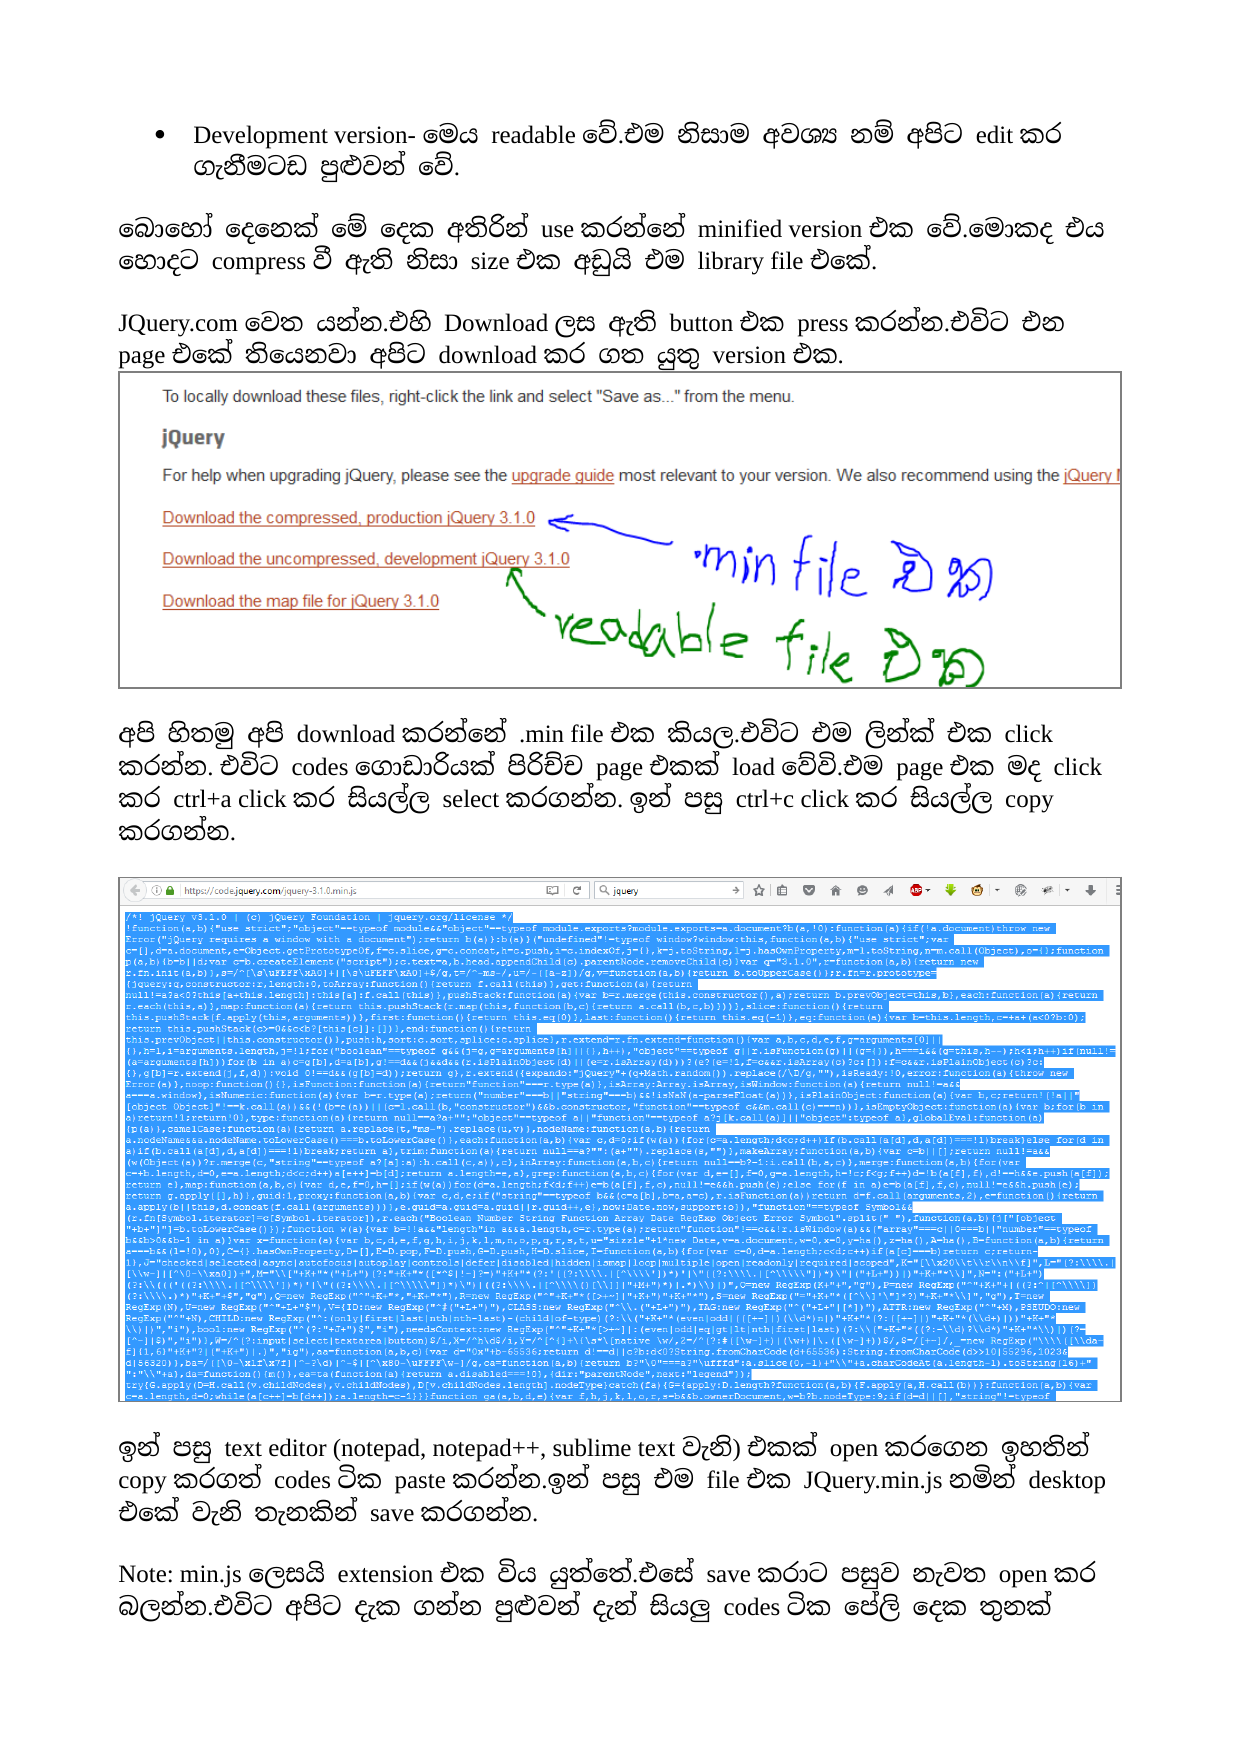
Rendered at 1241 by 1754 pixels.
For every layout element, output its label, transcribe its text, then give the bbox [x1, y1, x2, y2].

list Development version- මෙය readable වේ.එම නිසාම අවශ්‍ය නම් අපිට edit කර ගැනීමටඩ පුළුවන් වේ. [156, 118, 1122, 183]
text අපි හිතමු අපි download කරන්නේ .min file එක කියල.එවිට එම ලින්ක් එක click කරන්න. එවිට codes ගොඩාරියක් පිරිච්ච page එකක් load වේවි.එම page එක මද click කර ctrl+a click කර සියල්ල select කරගන්න. ඉන් පසු ctrl+c click කර සියල්ල copy කරගන්න. [118, 717, 1122, 848]
text Note: min.js ලෙසයි extension එක විය යුත්තේ.එසේ save කරාට පසුව නැවත open කර බලන්න.එවිට අපිට දැක ගන්න පුළුවන් දැන් සියලු codes ටික පේලි දෙක තුනක් [118, 1558, 1122, 1623]
text බොහෝ දෙනෙක් මේ දෙක අතිරින් use කරන්නේ minified version එක වේ.මොකද එය හොදට compress වී ඇති නිසා size එක අඩුයි එම library file එකේ. [118, 212, 1122, 277]
text JQuery.com වෙත යන්න.එහි Download ලස ඇති button එක press කරන්න.එවිට එන page එකේ තියෙනවා අපිට download කර ගත යුතු version එක. [118, 306, 1122, 371]
text ඉන් පසු text editor (notepad, notepad++, sublime text වැනි) එකක් open කරගෙන ඉහතින් copy කරගත් codes ටික paste කරන්න.ඉන් පසු එම file එක JQuery.min.js නමින් desktop එකේ වැනි තැනකින් save කරගන්න. [118, 1431, 1122, 1529]
